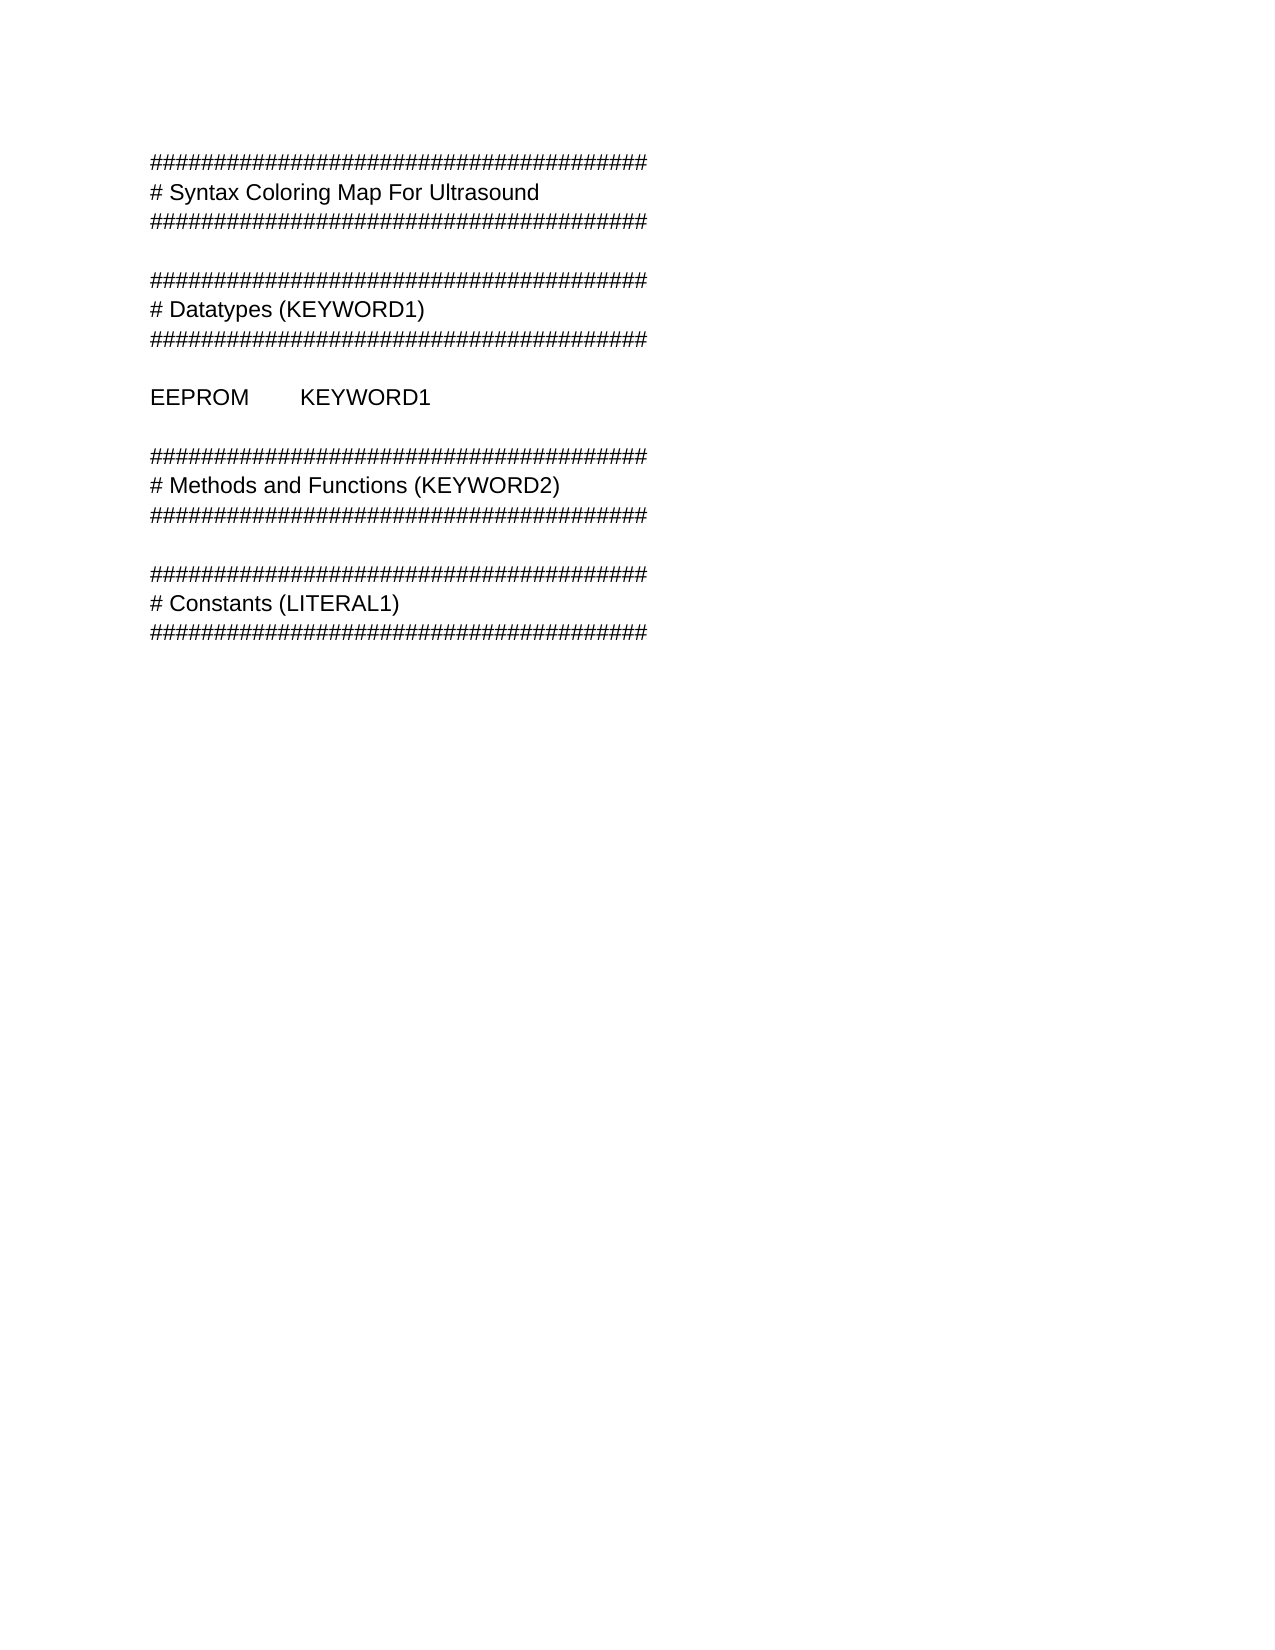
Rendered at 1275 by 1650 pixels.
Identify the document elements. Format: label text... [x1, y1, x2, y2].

text # Constants (LITERAL1) [150, 591, 1125, 616]
text # Syntax Coloring Map For Ultrasound [150, 179, 1125, 205]
text ####################################### [150, 150, 1125, 176]
text # Datatypes (KEYWORD1) [150, 297, 1125, 322]
text ####################################### [150, 502, 1125, 528]
text ####################################### [150, 326, 1125, 352]
text ####################################### [150, 561, 1125, 587]
text ####################################### [150, 209, 1125, 234]
text ####################################### [150, 267, 1125, 293]
text ####################################### [150, 444, 1125, 469]
text ####################################### [150, 620, 1125, 646]
text # Methods and Functions (KEYWORD2) [150, 473, 1125, 499]
text EEPROM KEYWORD1 [150, 385, 1125, 411]
